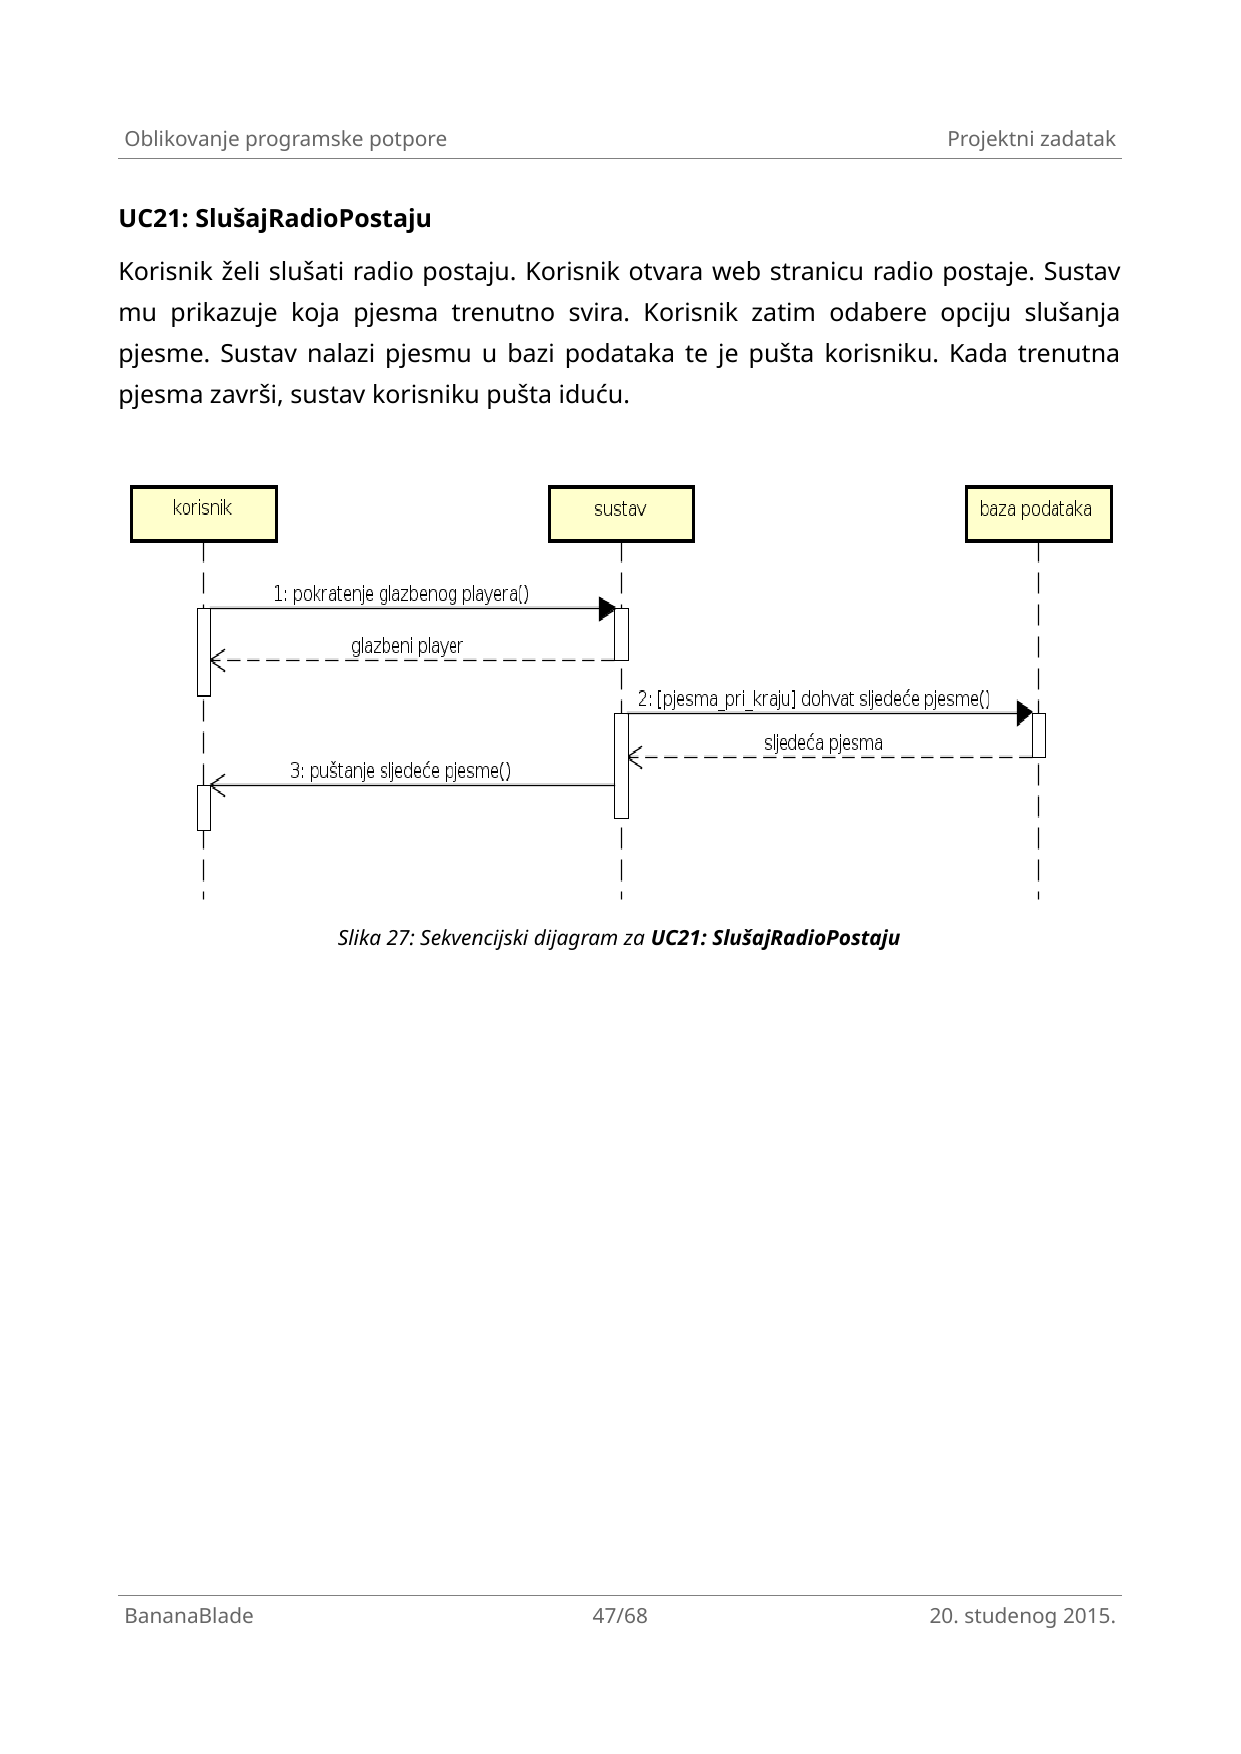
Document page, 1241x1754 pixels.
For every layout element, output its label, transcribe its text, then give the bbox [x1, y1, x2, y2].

text Korisnik želi slušati radio postaju. Korisnik otvara web stranicu radio postaje. Sustav mu prikazuje koja pjesma trenutno svira. Korisnik zatim odabere opciju slušanja pjesme. Sustav nalazi pjesmu u bazi podataka te je pušta korisniku. Kada trenutna pjesma završi, sustav korisniku pušta iduću. [118, 254, 1122, 410]
picture [118, 470, 1123, 918]
subtitle UC21: SlušajRadioPostaju [118, 201, 1122, 234]
text Slika 27: Sekvencijski dijagram za UC21: SlušajRadioPostaju [118, 918, 1122, 952]
